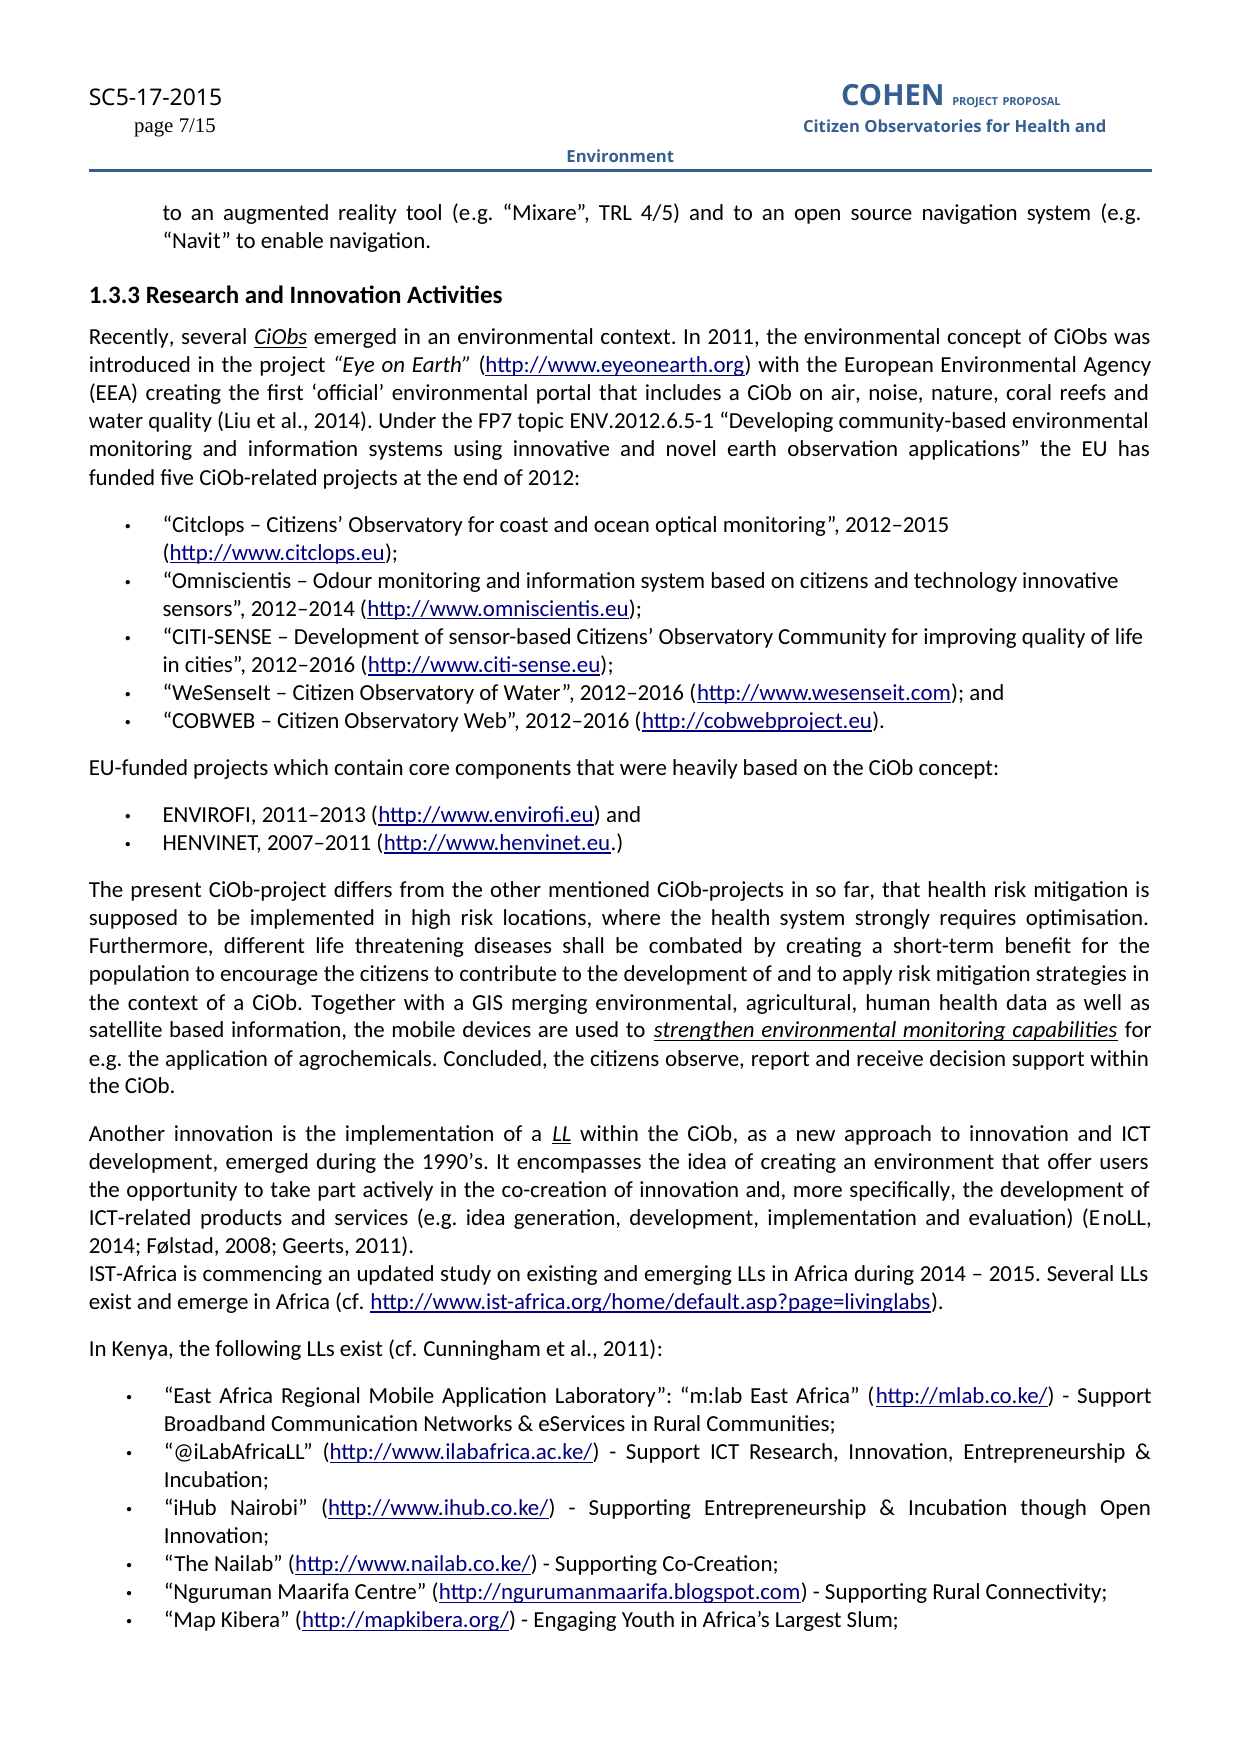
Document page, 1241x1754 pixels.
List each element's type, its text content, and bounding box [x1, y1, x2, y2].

text IST-Africa is commencing an updated study on existing and emerging LLs in Africa during 2014 – 2015. Several LLs exist and emerge in Africa (cf. http://www.ist-africa.org/home/default.asp?page=livinglabs). [88, 1259, 1152, 1315]
list “CITI-SENSE – Development of sensor-based Citizens’ Observatory Community for improving quality of life in cities”, 2012–2016 (http://www.citi-sense.eu); [125, 622, 1152, 678]
list “East Africa Regional Mobile Application Laboratory”: “m:lab East Africa” (http://mlab.co.ke/) - Support Broadband Communication Networks & eServices in Rural Communities; [126, 1381, 1152, 1437]
list “Nguruman Maarifa Centre” (http://ngurumanmaarifa.blogspot.com) - Supporting Rural Connectivity; [126, 1577, 1152, 1606]
list “WeSenseIt – Citizen Observatory of Water”, 2012–2016 (http://www.wesenseit.com); and [125, 678, 1152, 706]
text to an augmented reality tool (e.g. “Mixare”, TRL 4/5) and to an open source navigation system (e.g. “Navit” to enable navigation. [88, 198, 1152, 254]
list “The Nailab” (http://www.nailab.co.ke/) - Supporting Co-Creation; [126, 1549, 1152, 1577]
text In Kenya, the following LLs exist (cf. Cunningham et al., 2011): [88, 1334, 1152, 1362]
list HENVINET, 2007–2011 (http://www.henvinet.eu.) [125, 828, 1152, 856]
text The present CiOb-project differs from the other mentioned CiOb-projects in so far, that health risk mitigation is supposed to be implemented in high risk locations, where the health system strongly requires optimisation. Furthermore, different life threatening diseases shall be combated by creating a short-term benefit for the population to encourage the citizens to contribute to the development of and to apply risk mitigation strategies in the context of a CiOb. Together with a GIS merging environmental, agricultural, human health data as well as satellite based information, the mobile devices are used to strengthen environmental monitoring capabilities for e.g. the application of agrochemicals. Concluded, the citizens observe, report and receive decision support within the CiOb. [88, 876, 1152, 1100]
list “Omniscientis – Odour monitoring and information system based on citizens and technology innovative sensors”, 2012–2014 (http://www.omniscientis.eu); [125, 566, 1152, 622]
list “iHub Nairobi” (http://www.ihub.co.ke/) - Supporting Entrepreneurship & Incubation though Open Innovation; [126, 1493, 1152, 1549]
list “@iLabAfricaLL” (http://www.ilabafrica.ac.ke/) - Support ICT Research, Innovation, Entrepreneurship & Incubation; [126, 1437, 1152, 1493]
list ENVIROFI, 2011–2013 (http://www.envirofi.eu) and [125, 800, 1152, 828]
subtitle 1.3.3 Research and Innovation Activities [88, 279, 1152, 310]
text EU-funded projects which contain core components that were heavily based on the CiOb concept: [88, 753, 1152, 781]
list “Citclops – Citizens’ Observatory for coast and ocean optical monitoring”, 2012–2015 (http://www.citclops.eu); [125, 510, 1152, 566]
list “Map Kibera” (http://mapkibera.org/) - Engaging Youth in Africa’s Largest Slum; [126, 1606, 1152, 1633]
list “COBWEB – Citizen Observatory Web”, 2012–2016 (http://cobwebproject.eu). [125, 706, 1152, 734]
text Another innovation is the implementation of a LL within the CiOb, as a new approach to innovation and ICT development, emerged during the 1990’s. It encompasses the idea of creating an environment that offer users the opportunity to take part actively in the co-creation of innovation and, more specifically, the development of ICT-related products and services (e.g. idea generation, development, implementation and evaluation) (EnoLL, 2014; Følstad, 2008; Geerts, 2011). [88, 1119, 1152, 1259]
text Recently, several CiObs emerged in an environmental context. In 2011, the environmental concept of CiObs was introduced in the project “Eye on Earth” (http://www.eyeonearth.org) with the European Environmental Agency (EEA) creating the first ‘official’ environmental portal that includes a CiOb on air, noise, nature, coral reefs and water quality (Liu et al., 2014). Under the FP7 topic ENV.2012.6.5-1 “Developing community-based environmental monitoring and information systems using innovative and novel earth observation applications” the EU has funded five CiOb-related projects at the end of 2012: [88, 322, 1152, 491]
